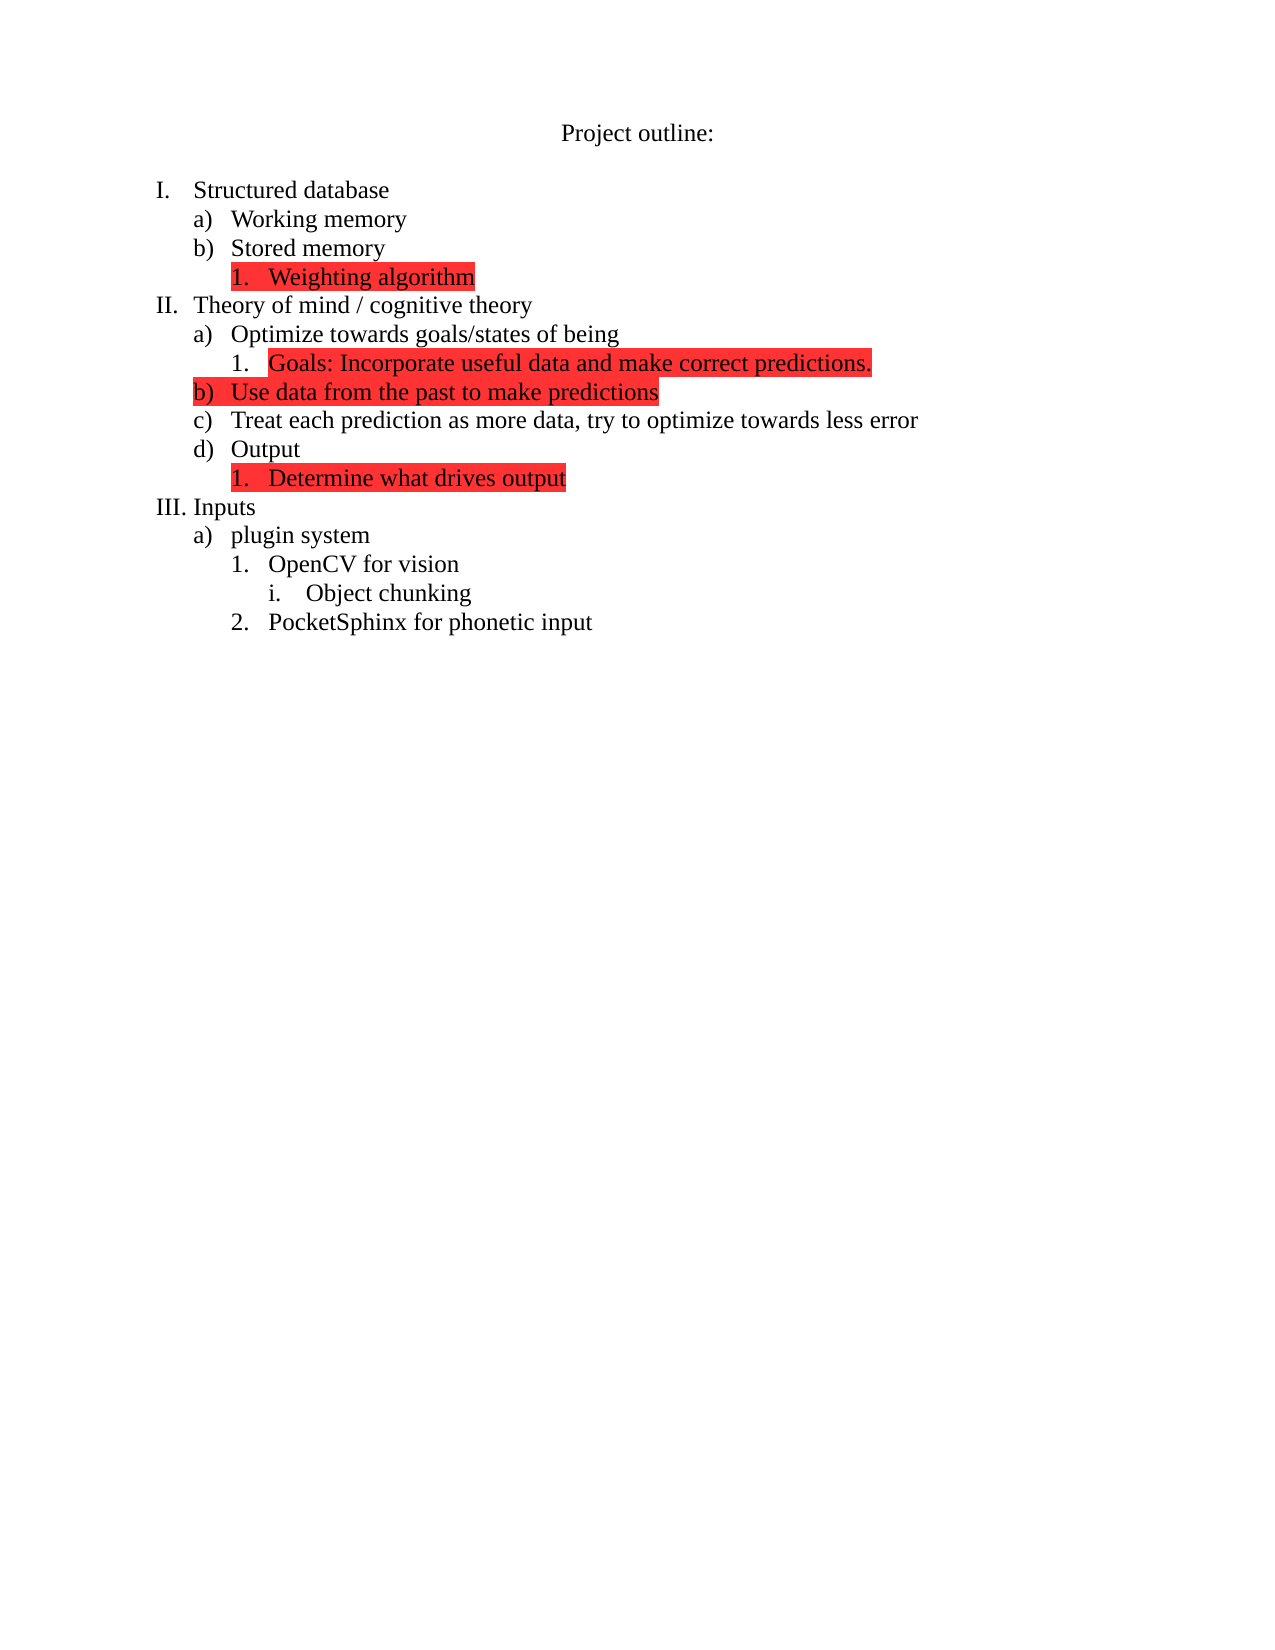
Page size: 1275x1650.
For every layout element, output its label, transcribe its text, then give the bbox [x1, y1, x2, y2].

list Working memory [193, 204, 1157, 233]
list OpenCV for vision [231, 549, 1157, 578]
list Output [193, 434, 1157, 463]
list Treat each prediction as more data, try to optimize towards less error [193, 406, 1157, 434]
list Optimize towards goals/states of being [193, 319, 1157, 348]
list Structured database [156, 176, 1157, 204]
list Determine what drives output [231, 463, 1157, 492]
list plugin system [193, 521, 1157, 549]
list Goals: Incorporate useful data and make correct predictions. [231, 348, 1157, 377]
list Stored memory [193, 233, 1157, 262]
list Theory of mind / cognitive theory [156, 291, 1157, 319]
list Use data from the past to make predictions [193, 377, 1157, 406]
list PocketSphinx for phonetic input [231, 607, 1157, 636]
list Object chunking [268, 578, 1157, 607]
list Weighting algorithm [231, 262, 1157, 291]
list Inputs [156, 492, 1157, 521]
text Project outline: [118, 118, 1157, 147]
